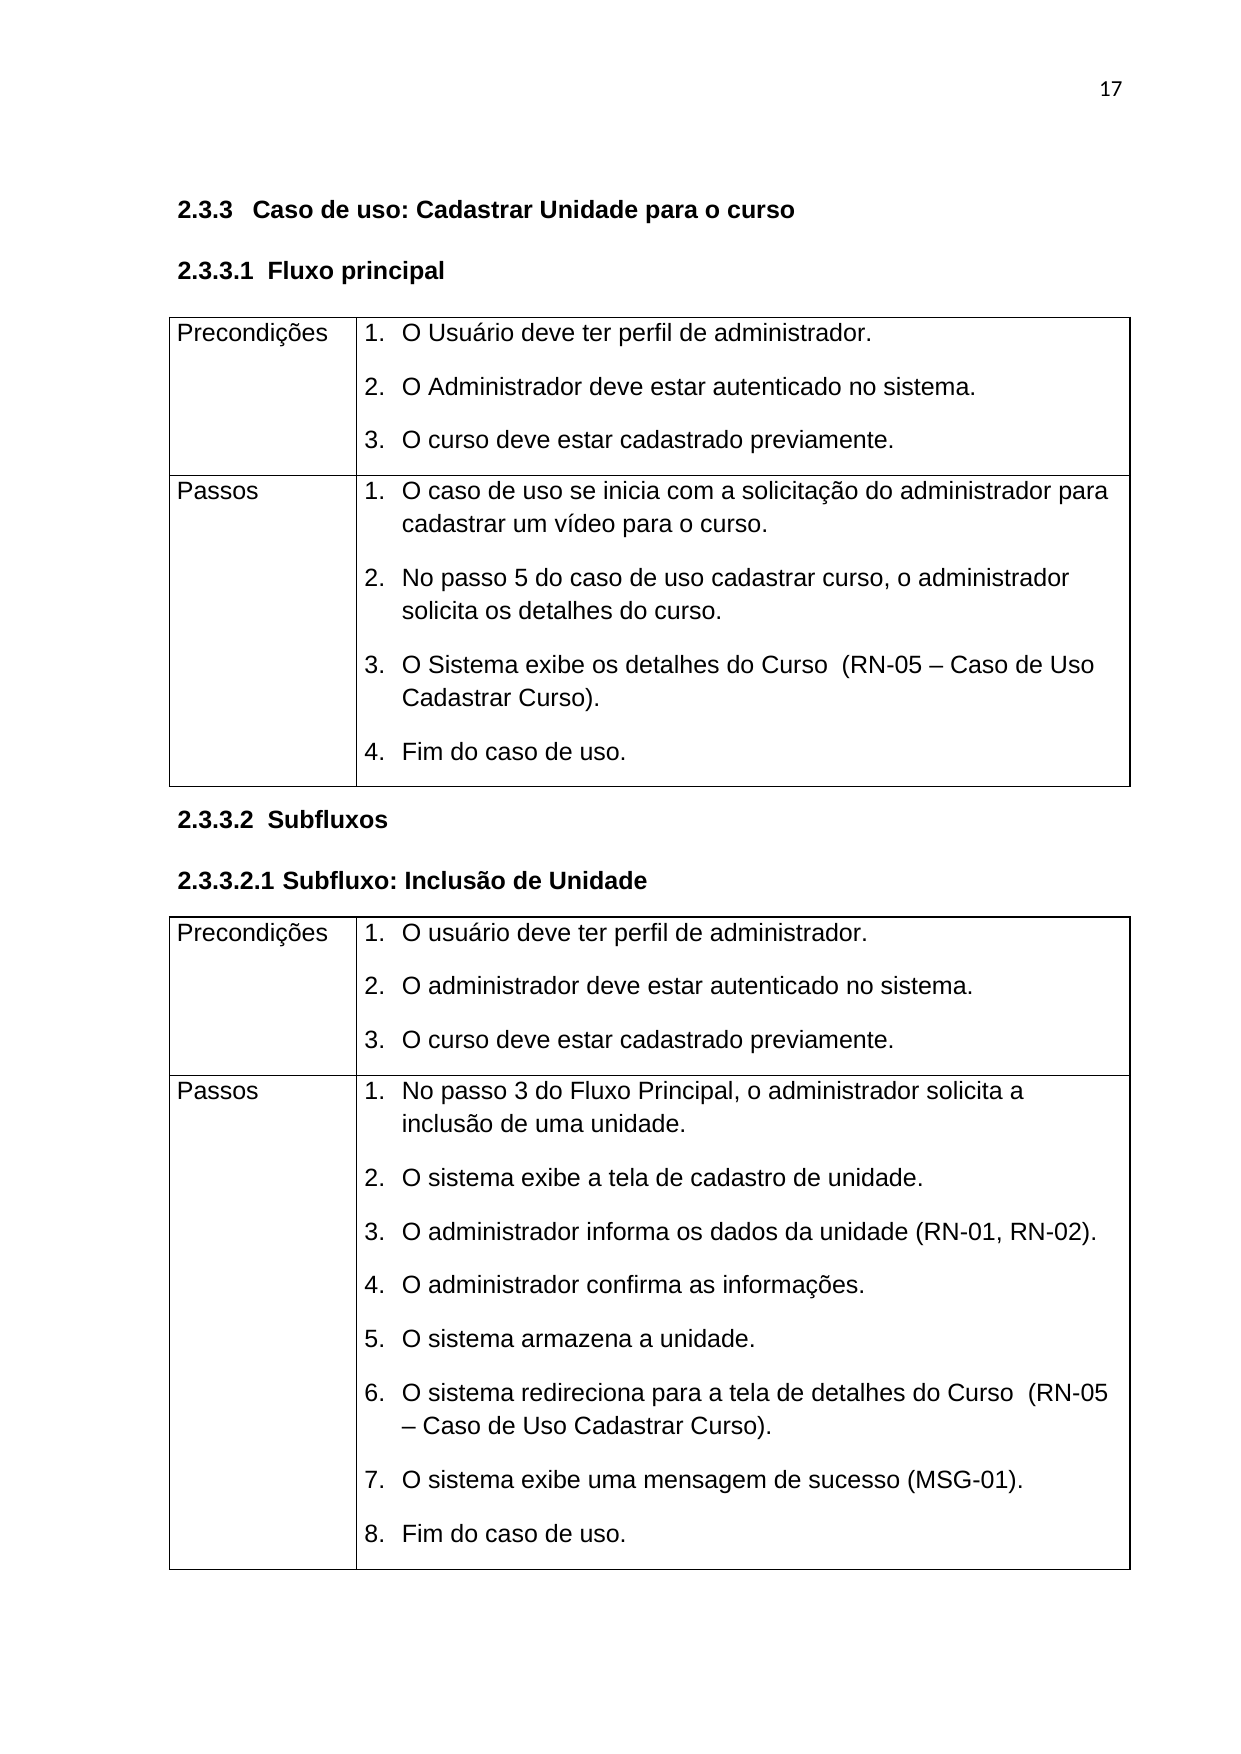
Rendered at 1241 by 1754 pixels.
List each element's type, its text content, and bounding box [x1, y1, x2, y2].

subtitle Caso de uso: Cadastrar Unidade para o curso [177, 195, 1122, 224]
subtitle Subfluxos [177, 805, 1122, 834]
table_header Precondições [170, 318, 356, 475]
table_header O usuário deve ter perfil de administrador. O administrador deve estar autenticado no sistema. O curso deve estar cadastrado previamente. [357, 918, 1129, 1075]
table_cell No passo 3 do Fluxo Principal, o administrador solicita a inclusão de uma unidade. O sistema exibe a tela de cadastro de unidade. O administrador informa os dados da unidade (RN-01, RN-02). O administrador confirma as informações. O sistema armazena a unidade. O sistema redireciona para a tela de detalhes do Curso (RN-05 – Caso de Uso Cadastrar Curso). O sistema exibe uma mensagem de sucesso (MSG-01). Fim do caso de uso. [357, 1076, 1129, 1568]
table_header O Usuário deve ter perfil de administrador. O Administrador deve estar autenticado no sistema. O curso deve estar cadastrado previamente. [357, 318, 1129, 475]
table_cell O caso de uso se inicia com a solicitação do administrador para cadastrar um vídeo para o curso. No passo 5 do caso de uso cadastrar curso, o administrador solicita os detalhes do curso. O Sistema exibe os detalhes do Curso (RN-05 – Caso de Uso Cadastrar Curso). Fim do caso de uso. [357, 476, 1129, 786]
table_cell Passos [170, 1076, 356, 1568]
subtitle Fluxo principal [177, 256, 1122, 284]
table_cell Passos [170, 476, 356, 786]
table_header Precondições [170, 918, 356, 1075]
subtitle Subfluxo: Inclusão de Unidade [177, 866, 1122, 894]
